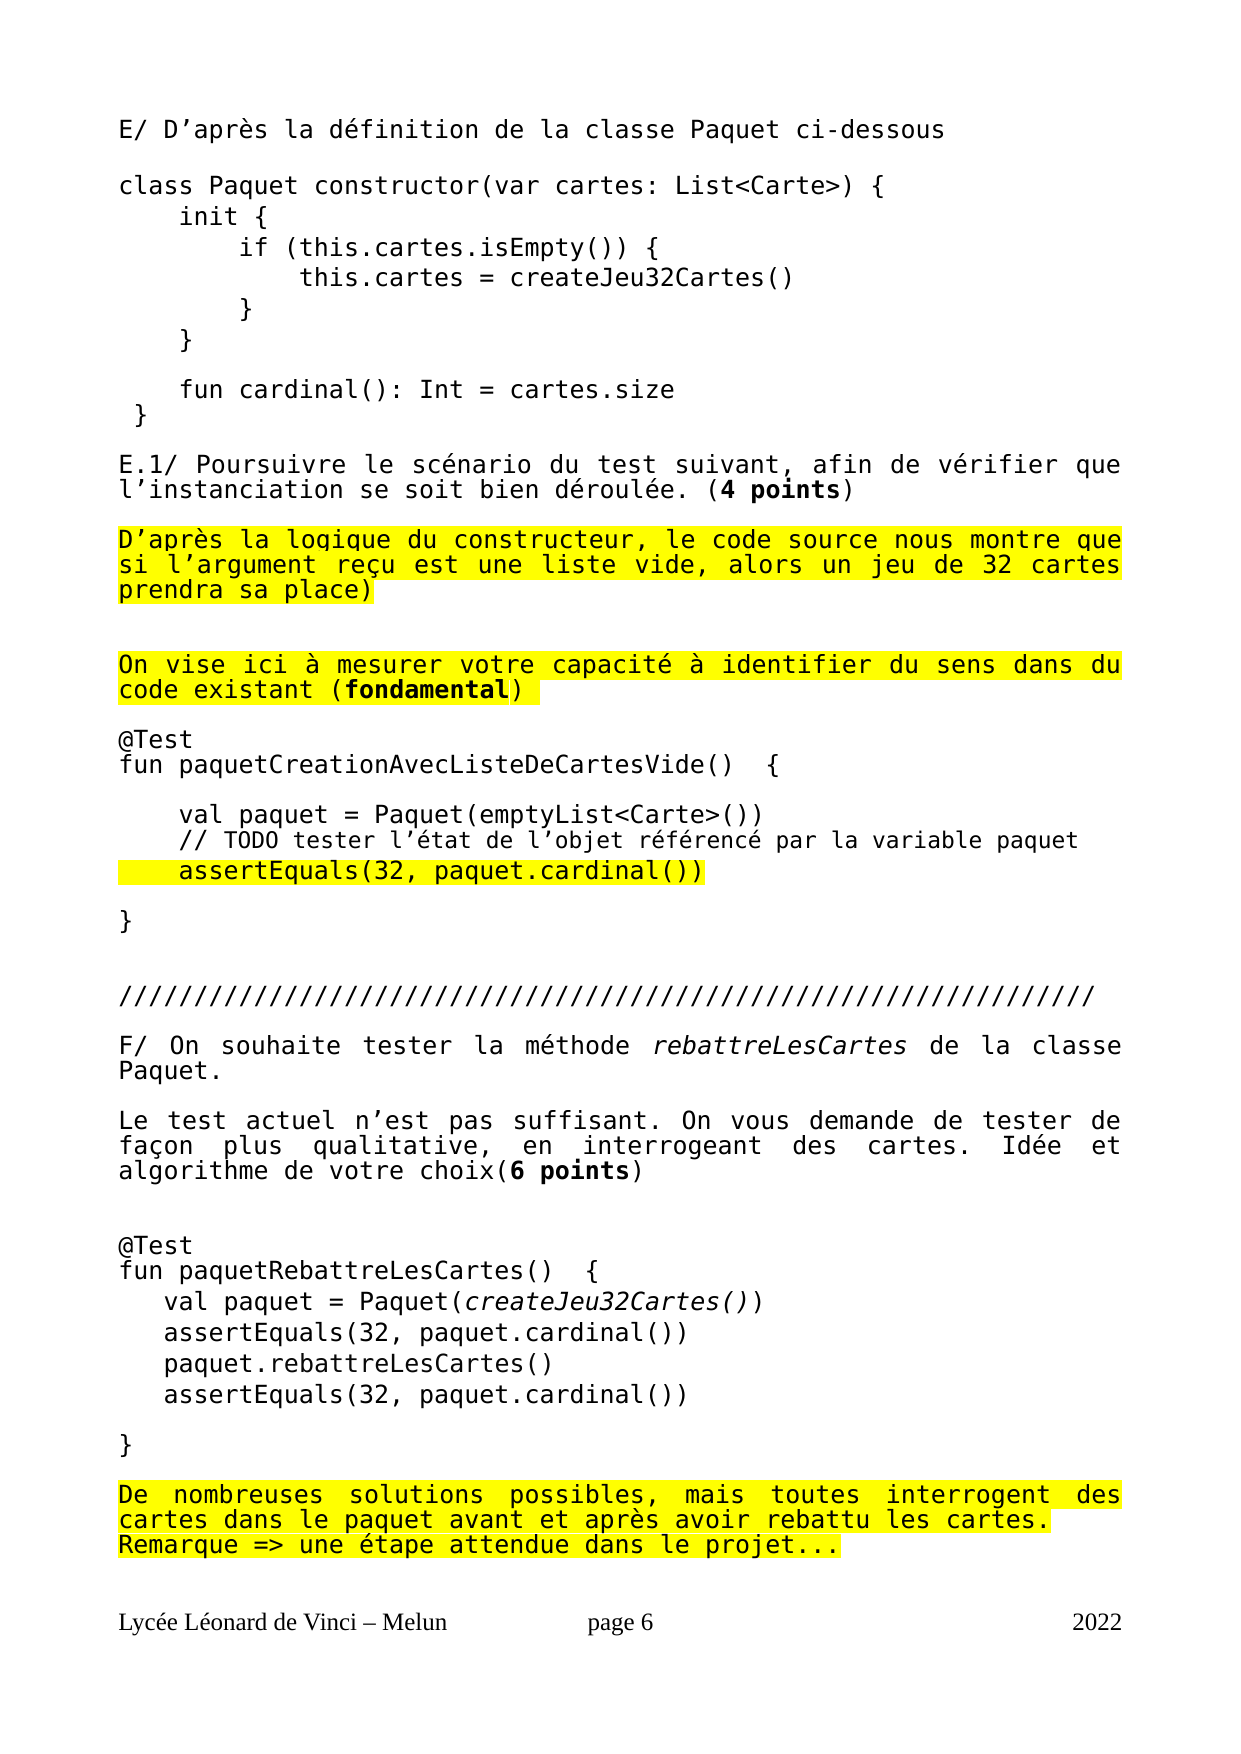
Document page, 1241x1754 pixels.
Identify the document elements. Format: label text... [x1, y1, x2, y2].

text D’après la logique du constructeur, le code source nous montre que si l’argument reçu est une liste vide, alors un jeu de 32 cartes prendra sa place) [118, 529, 1122, 604]
text Remarque => une étape attendue dans le projet... [118, 1533, 1122, 1558]
text @Test [118, 729, 1122, 754]
text } [118, 404, 1122, 429]
text E/ D’après la définition de la classe Paquet ci-dessous [118, 118, 1122, 143]
text fun paquetRebattreLesCartes() { [118, 1260, 1122, 1285]
text F/ On souhaite tester la méthode rebattreLesCartes de la classe Paquet. [118, 1035, 1122, 1085]
text Le test actuel n’est pas suffisant. On vous demande de tester de façon plus qualitative, en interrogeant des cartes. Idée et algorithme de votre choix(6 points) [118, 1110, 1122, 1185]
text fun cardinal(): Int = cartes.size [118, 379, 1122, 404]
text if (this.cartes.isEmpty()) { [118, 236, 1122, 261]
text assertEquals(32, paquet.cardinal()) [118, 1322, 1122, 1347]
text fun paquetCreationAvecListeDeCartesVide() { [118, 754, 1122, 779]
text E.1/ Poursuivre le scénario du test suivant, afin de vérifier que l’instanciation se soit bien déroulée. (4 points) [118, 454, 1122, 504]
text ///////////////////////////////////////////////////////////////// [118, 985, 1122, 1010]
text class Paquet constructor(var cartes: List<Carte>) { [118, 174, 1122, 199]
text assertEquals(32, paquet.cardinal()) [118, 860, 1122, 885]
text } [118, 1433, 1122, 1458]
text assertEquals(32, paquet.cardinal()) [118, 1383, 1122, 1408]
text val paquet = Paquet(emptyList<Carte>()) [118, 804, 1122, 829]
text } [118, 910, 1122, 935]
text val paquet = Paquet(createJeu32Cartes()) [118, 1291, 1122, 1316]
text } [118, 329, 1122, 354]
text On vise ici à mesurer votre capacité à identifier du sens dans du code existant (fondamental) [118, 654, 1122, 704]
text init { [118, 205, 1122, 230]
text @Test [118, 1235, 1122, 1260]
text this.cartes = createJeu32Cartes() [118, 267, 1122, 292]
text De nombreuses solutions possibles, mais toutes interrogent des cartes dans le paquet avant et après avoir rebattu les cartes. [118, 1483, 1122, 1533]
text } [118, 298, 1122, 323]
text paquet.rebattreLesCartes() [118, 1352, 1122, 1377]
text // TODO tester l’état de l’objet référencé par la variable paquet [118, 829, 1122, 854]
